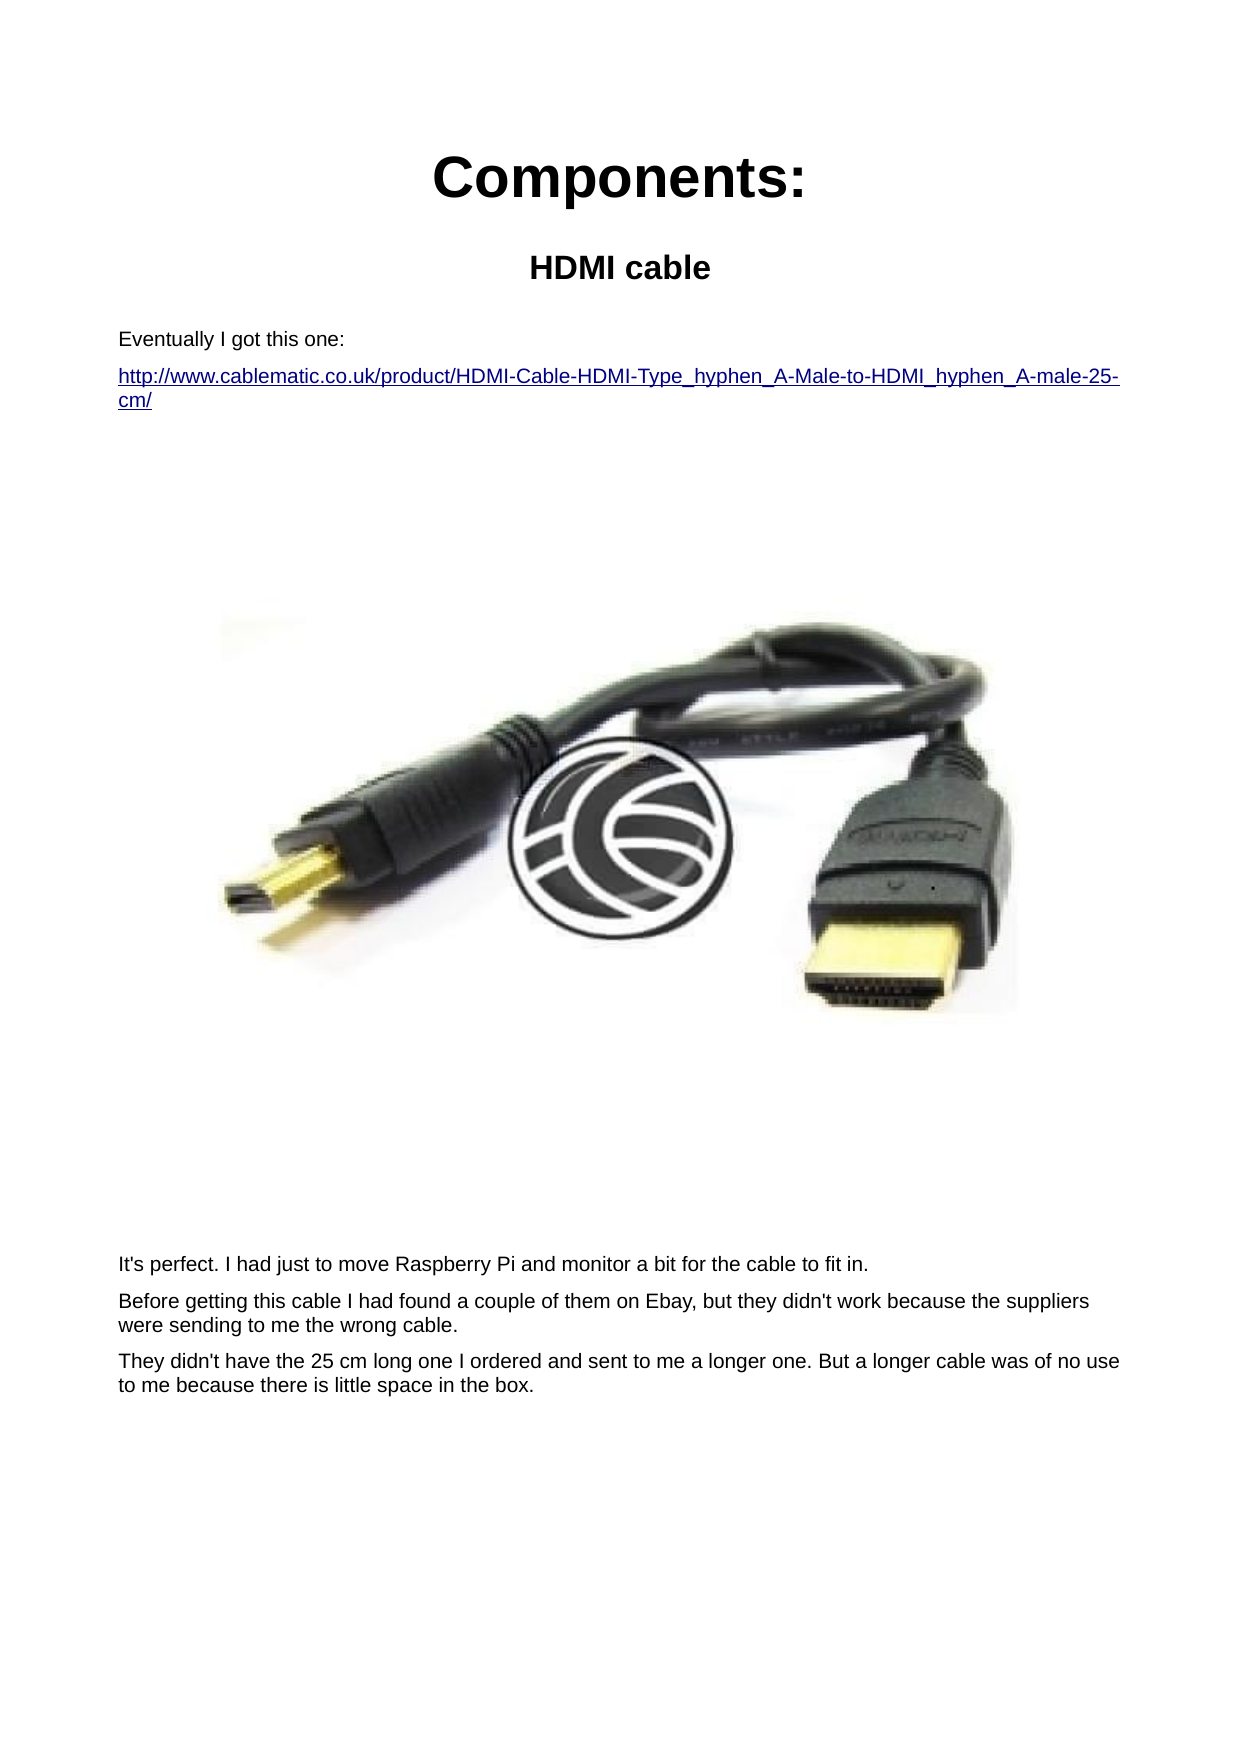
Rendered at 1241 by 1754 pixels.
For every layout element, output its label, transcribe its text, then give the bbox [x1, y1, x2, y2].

text Before getting this cable I had found a couple of them on Ebay, but they didn't work because the suppliers were sending to me the wrong cable. [118, 1289, 1122, 1337]
picture [206, 424, 1035, 1253]
text http://www.cablematic.co.uk/product/HDMI-Cable-HDMI-Type_hyphen_A-Male-to-HDMI_hyphen_A-male-25-cm/ [118, 364, 1122, 412]
text Eventually I got this one: [118, 327, 1122, 351]
title Components: [118, 143, 1122, 210]
text It's perfect. I had just to move Raspberry Pi and monitor a bit for the cable to fit in. [118, 424, 1122, 1276]
text They didn't have the 25 cm long one I ordered and sent to me a longer one. But a longer cable was of no use to me because there is little space in the box. [118, 1349, 1122, 1397]
title HDMI cable [118, 248, 1122, 315]
